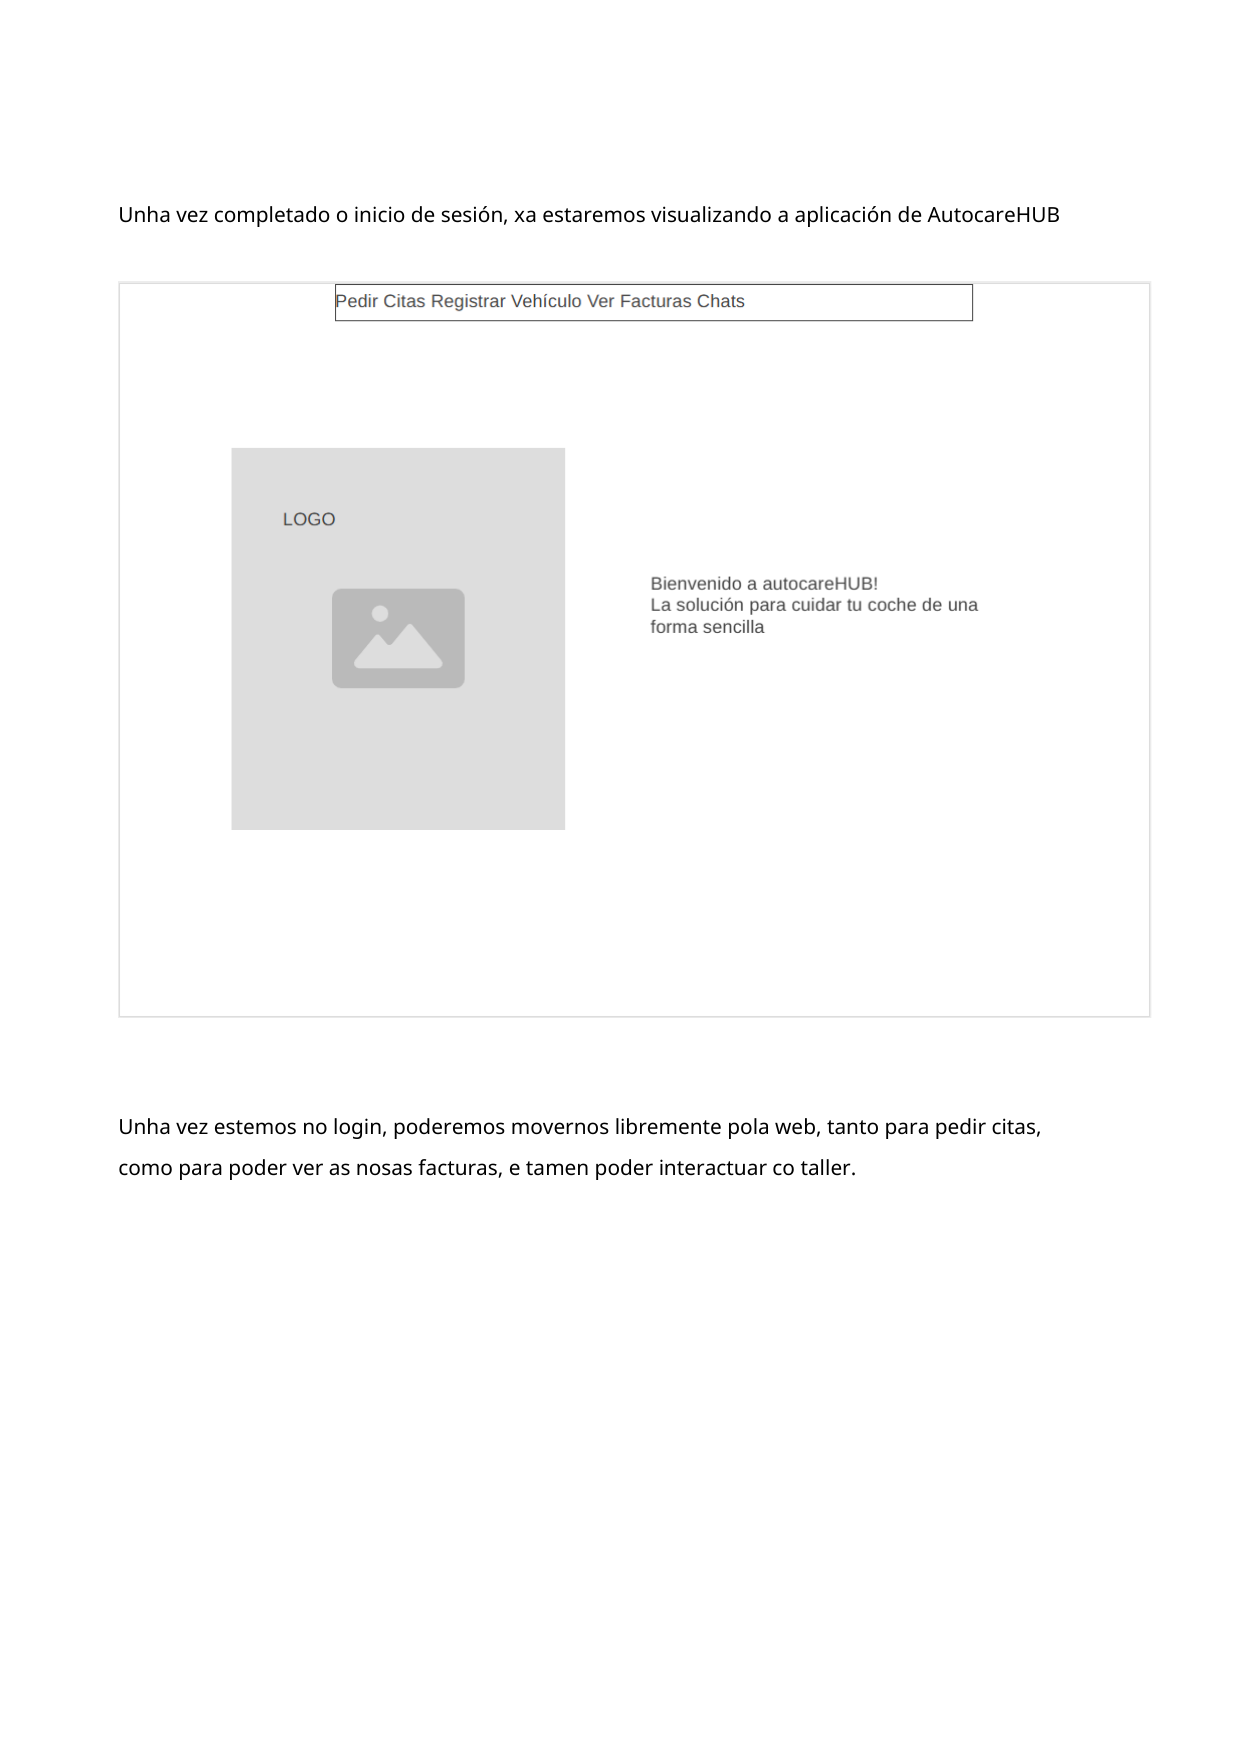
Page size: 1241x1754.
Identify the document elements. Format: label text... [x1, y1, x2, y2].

text como para poder ver as nosas facturas, e tamen poder interactuar co taller. [118, 1153, 1152, 1182]
picture [118, 281, 1152, 1018]
text Unha vez completado o inicio de sesión, xa estaremos visualizando a aplicación de AutocareHUB [118, 200, 1152, 228]
text [118, 1235, 1152, 1633]
text Unha vez estemos no login, poderemos movernos libremente pola web, tanto para pedir citas, [118, 1112, 1152, 1141]
